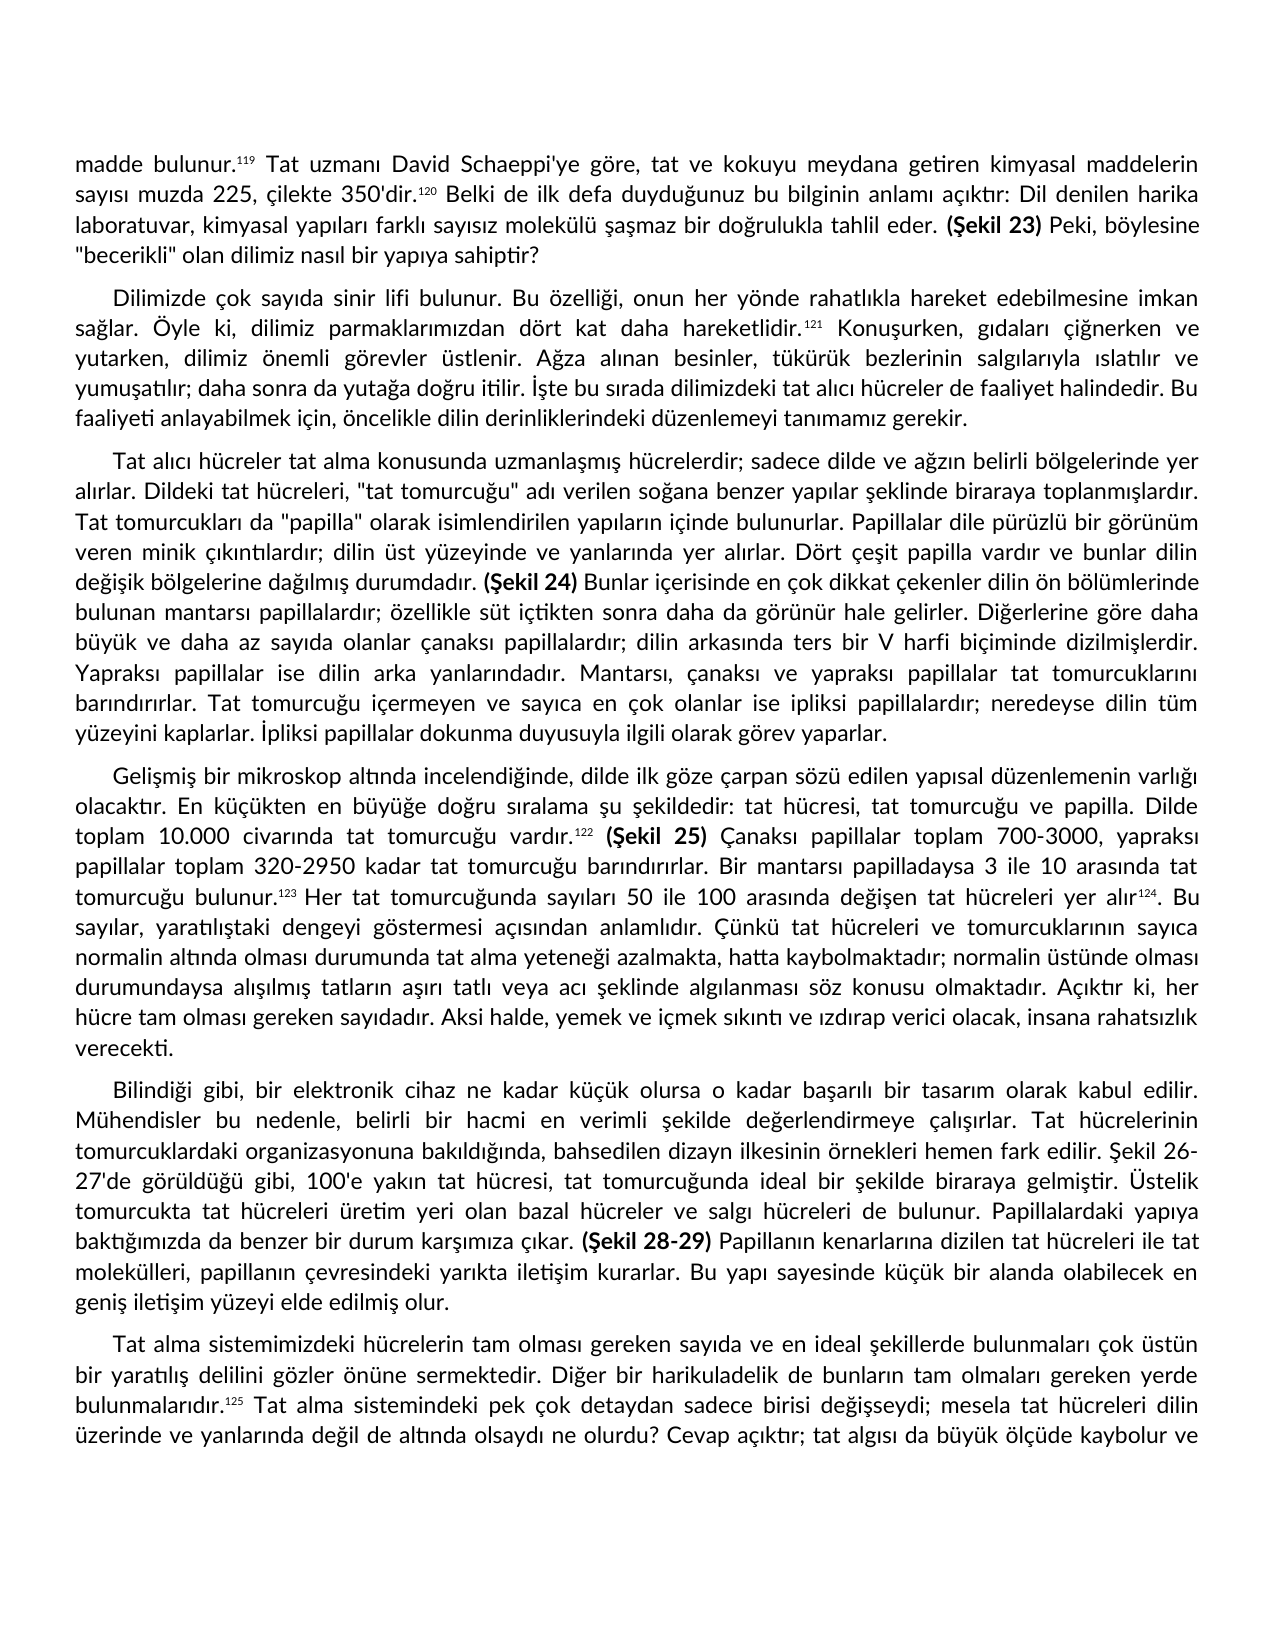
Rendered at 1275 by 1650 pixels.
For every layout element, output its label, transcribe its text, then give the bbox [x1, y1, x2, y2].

text Dilimizde çok sayıda sinir lifi bulunur. Bu özelliği, onun her yönde rahatlıkla hareket edebilmesine imkan sağlar. Öyle ki, dilimiz parmaklarımızdan dört kat daha hareketlidir.121 Konuşurken, gıdaları çiğnerken ve yutarken, dilimiz önemli görevler üstlenir. Ağza alınan besinler, tükürük bezlerinin salgılarıyla ıslatılır ve yumuşatılır; daha sonra da yutağa doğru itilir. İşte bu sırada dilimizdeki tat alıcı hücreler de faaliyet halindedir. Bu faaliyeti anlayabilmek için, öncelikle dilin derinliklerindeki düzenlemeyi tanımamız gerekir. [75, 283, 1200, 432]
text Tat alma sistemimizdeki hücrelerin tam olması gereken sayıda ve en ideal şekillerde bulunmaları çok üstün bir yaratılış delilini gözler önüne sermektedir. Diğer bir harikuladelik de bunların tam olmaları gereken yerde bulunmalarıdır.125 Tat alma sistemindeki pek çok detaydan sadece birisi değişseydi; mesela tat hücreleri dilin üzerinde ve yanlarında değil de altında olsaydı ne olurdu? Cevap açıktır; tat algısı da büyük ölçüde kaybolur ve [75, 1330, 1200, 1448]
text Gelişmiş bir mikroskop altında incelendiğinde, dilde ilk göze çarpan sözü edilen yapısal düzenlemenin varlığı olacaktır. En küçükten en büyüğe doğru sıralama şu şekildedir: tat hücresi, tat tomurcuğu ve papilla. Dilde toplam 10.000 civarında tat tomurcuğu vardır.122 (Şekil 25) Çanaksı papillalar toplam 700-3000, yapraksı papillalar toplam 320-2950 kadar tat tomurcuğu barındırırlar. Bir mantarsı papilladaysa 3 ile 10 arasında tat tomurcuğu bulunur.123 Her tat tomurcuğunda sayıları 50 ile 100 arasında değişen tat hücreleri yer alır124. Bu sayılar, yaratılıştaki dengeyi göstermesi açısından anlamlıdır. Çünkü tat hücreleri ve tomurcuklarının sayıca normalin altında olması durumunda tat alma yeteneği azalmakta, hatta kaybolmaktadır; normalin üstünde olması durumundaysa alışılmış tatların aşırı tatlı veya acı şeklinde algılanması söz konusu olmaktadır. Açıktır ki, her hücre tam olması gereken sayıdadır. Aksi halde, yemek ve içmek sıkıntı ve ızdırap verici olacak, insana rahatsızlık verecekti. [75, 761, 1200, 1061]
text Bilindiği gibi, bir elektronik cihaz ne kadar küçük olursa o kadar başarılı bir tasarım olarak kabul edilir. Mühendisler bu nedenle, belirli bir hacmi en verimli şekilde değerlendirmeye çalışırlar. Tat hücrelerinin tomurcuklardaki organizasyonuna bakıldığında, bahsedilen dizayn ilkesinin örnekleri hemen fark edilir. Şekil 26-27'de görüldüğü gibi, 100'e yakın tat hücresi, tat tomurcuğunda ideal bir şekilde biraraya gelmiştir. Üstelik tomurcukta tat hücreleri üretim yeri olan bazal hücreler ve salgı hücreleri de bulunur. Papillalardaki yapıya baktığımızda da benzer bir durum karşımıza çıkar. (Şekil 28-29) Papillanın kenarlarına dizilen tat hücreleri ile tat molekülleri, papillanın çevresindeki yarıkta iletişim kurarlar. Bu yapı sayesinde küçük bir alanda olabilecek en geniş iletişim yüzeyi elde edilmiş olur. [75, 1076, 1200, 1315]
text Tat alıcı hücreler tat alma konusunda uzmanlaşmış hücrelerdir; sadece dilde ve ağzın belirli bölgelerinde yer alırlar. Dildeki tat hücreleri, "tat tomurcuğu" adı verilen soğana benzer yapılar şeklinde biraraya toplanmışlardır. Tat tomurcukları da "papilla" olarak isimlendirilen yapıların içinde bulunurlar. Papillalar dile pürüzlü bir görünüm veren minik çıkıntılardır; dilin üst yüzeyinde ve yanlarında yer alırlar. Dört çeşit papilla vardır ve bunlar dilin değişik bölgelerine dağılmış durumdadır. (Şekil 24) Bunlar içerisinde en çok dikkat çekenler dilin ön bölümlerinde bulunan mantarsı papillalardır; özellikle süt içtikten sonra daha da görünür hale gelirler. Diğerlerine göre daha büyük ve daha az sayıda olanlar çanaksı papillalardır; dilin arkasında ters bir V harfi biçiminde dizilmişlerdir. Yapraksı papillalar ise dilin arka yanlarındadır. Mantarsı, çanaksı ve yapraksı papillalar tat tomurcuklarını barındırırlar. Tat tomurcuğu içermeyen ve sayıca en çok olanlar ise ipliksi papillalardır; neredeyse dilin tüm yüzeyini kaplarlar. İpliksi papillalar dokunma duyusuyla ilgili olarak görev yaparlar. [75, 447, 1200, 746]
text madde bulunur.119 Tat uzmanı David Schaeppi'ye göre, tat ve kokuyu meydana getiren kimyasal maddelerin sayısı muzda 225, çilekte 350'dir.120 Belki de ilk defa duyduğunuz bu bilginin anlamı açıktır: Dil denilen harika laboratuvar, kimyasal yapıları farklı sayısız molekülü şaşmaz bir doğrulukla tahlil eder. (Şekil 23) Peki, böylesine "becerikli" olan dilimiz nasıl bir yapıya sahiptir? [75, 150, 1200, 268]
